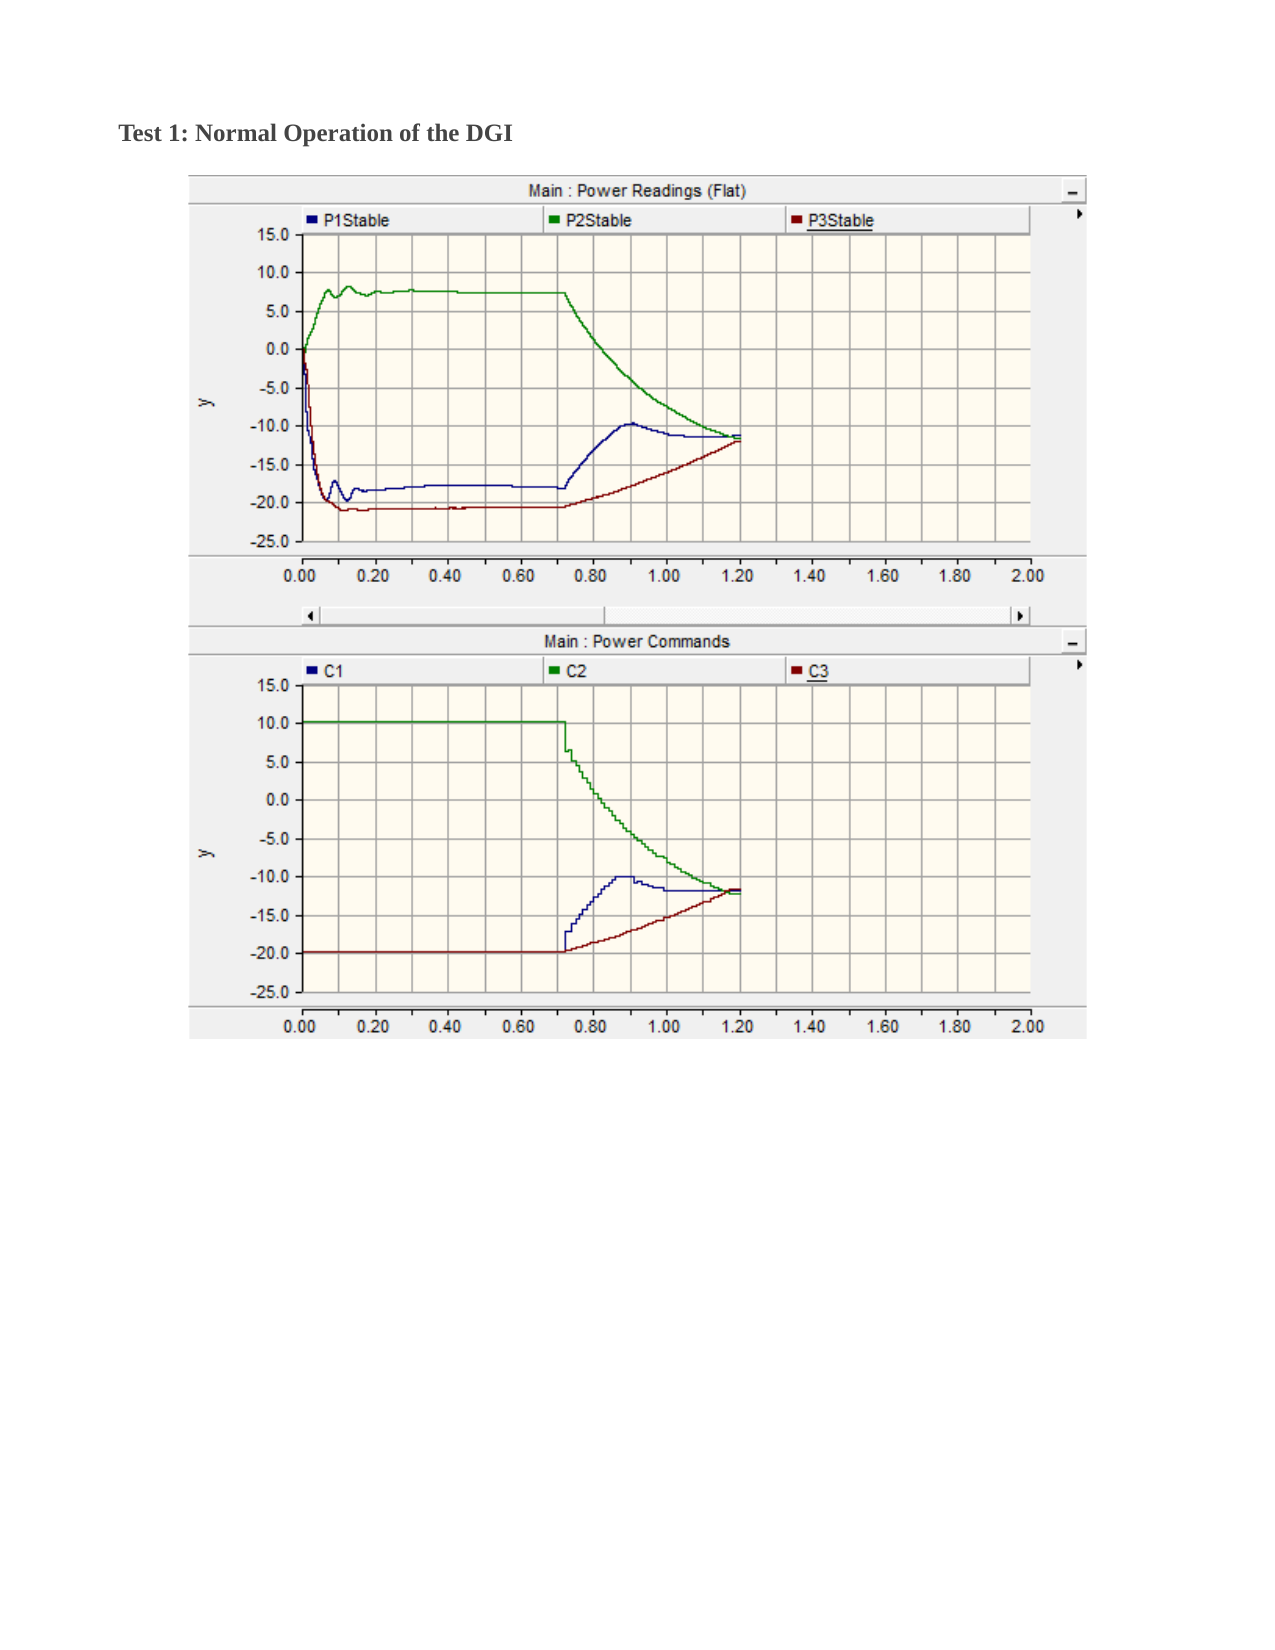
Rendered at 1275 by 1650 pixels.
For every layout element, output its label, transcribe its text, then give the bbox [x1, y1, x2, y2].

text Test 1: Normal Operation of the DGI [118, 118, 1157, 147]
picture [188, 175, 1087, 1039]
